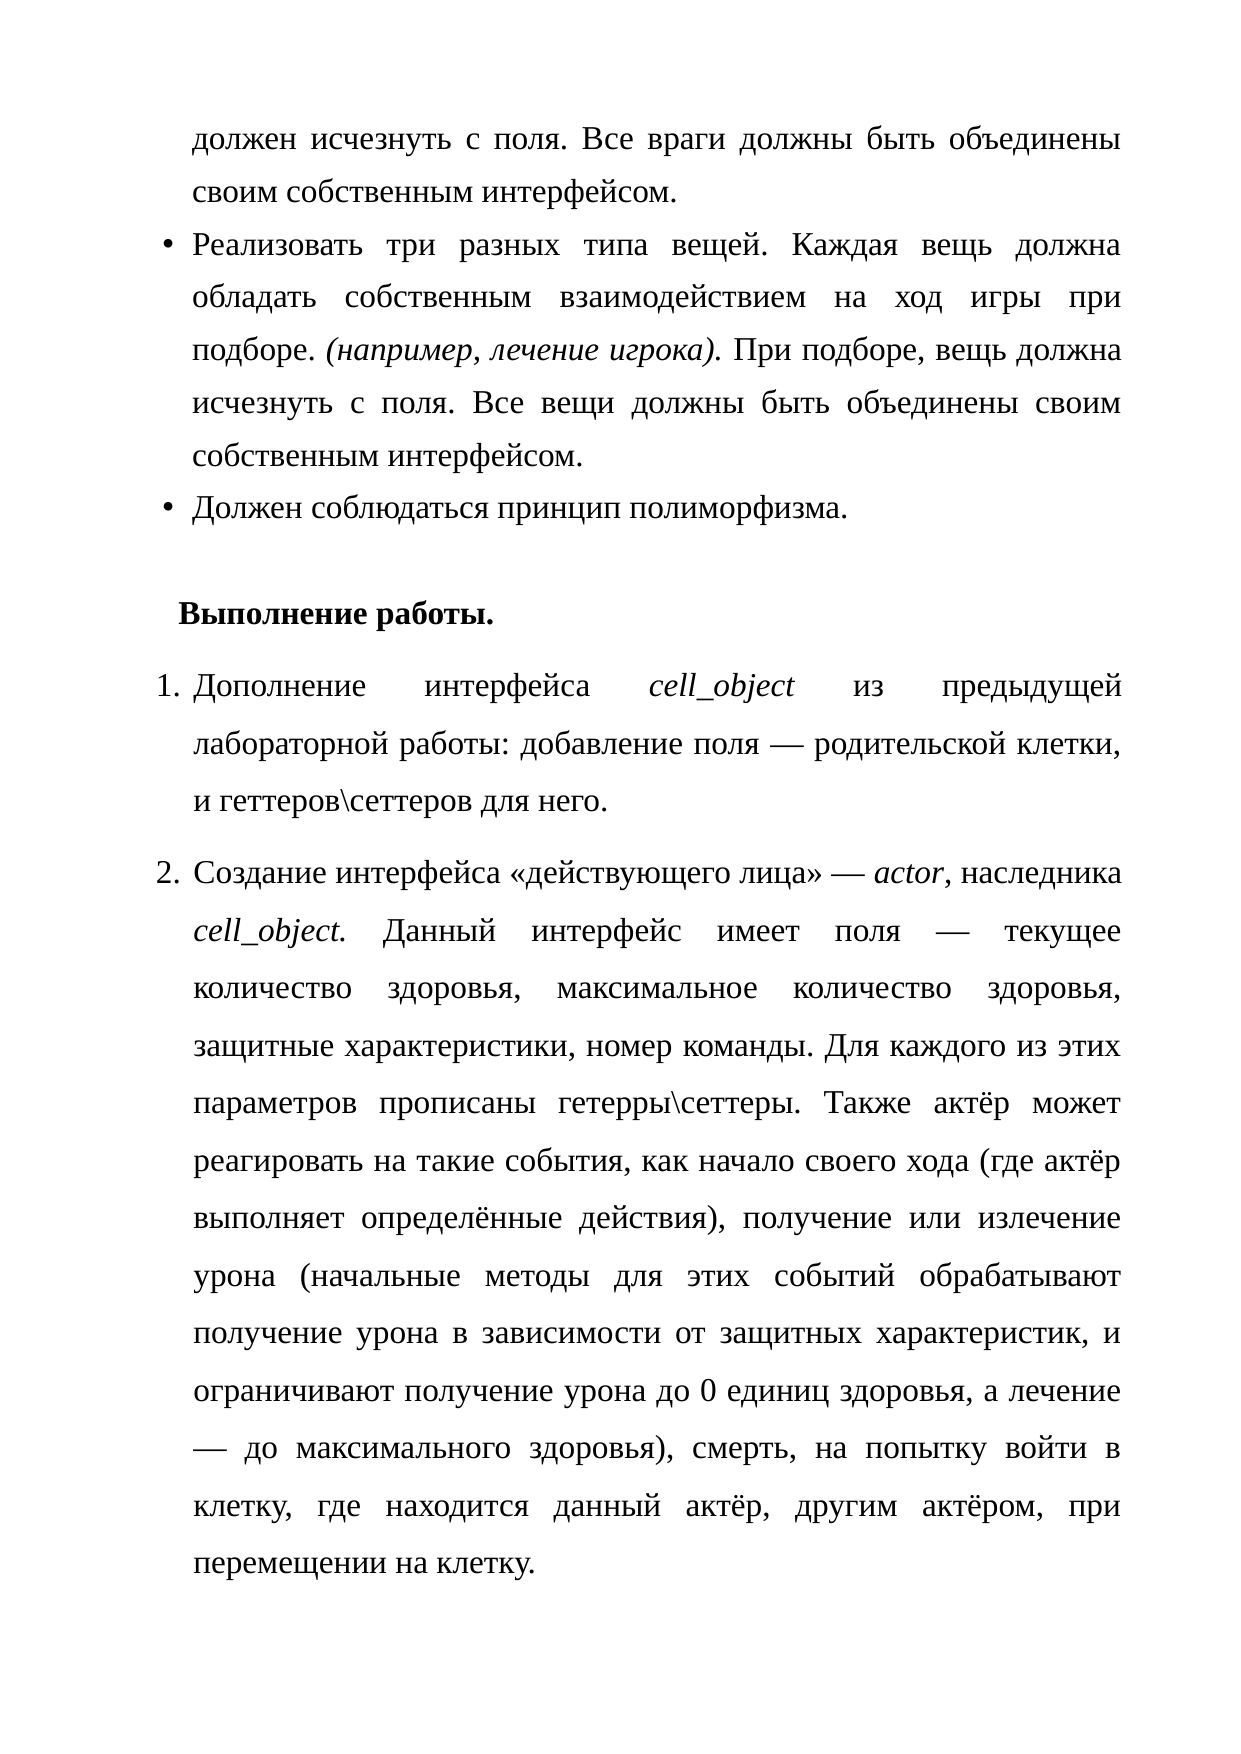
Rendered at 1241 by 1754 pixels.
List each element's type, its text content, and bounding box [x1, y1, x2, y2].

text Выполнение работы. [118, 593, 1122, 632]
list Реализовать три разных типа вещей. Каждая вещь должна обладать собственным взаимодействием на ход игры при подборе. (например, лечение игрока). При подборе, вещь должна исчезнуть с поля. Все вещи должны быть объединены своим собственным интерфейсом. [162, 224, 1122, 473]
list Создание интерфейса «действующего лица» — actor, наследника cell_object. Данный интерфейс имеет поля — текущее количество здоровья, максимальное количество здоровья, защитные характеристики, номер команды. Для каждого из этих параметров прописаны гетерры\сеттеры. Также актёр может реагировать на такие события, как начало своего хода (где актёр выполняет определённые действия), получение или излечение урона (начальные методы для этих событий обрабатывают получение урона в зависимости от защитных характеристик, и ограничивают получение урона до 0 единиц здоровья, а лечение — до максимального здоровья), смерть, на попытку войти в клетку, где находится данный актёр, другим актёром, при перемещении на клетку. [156, 853, 1122, 1581]
list Дополнение интерфейса cell_object из предыдущей лабораторной работы: добавление поля — родительской клетки, и геттеров\сеттеров для него. [156, 666, 1122, 819]
list Должен соблюдаться принцип полиморфизма. [162, 488, 1122, 526]
list должен исчезнуть с поля. Все враги должны быть объединены своим собственным интерфейсом. [162, 118, 1122, 209]
